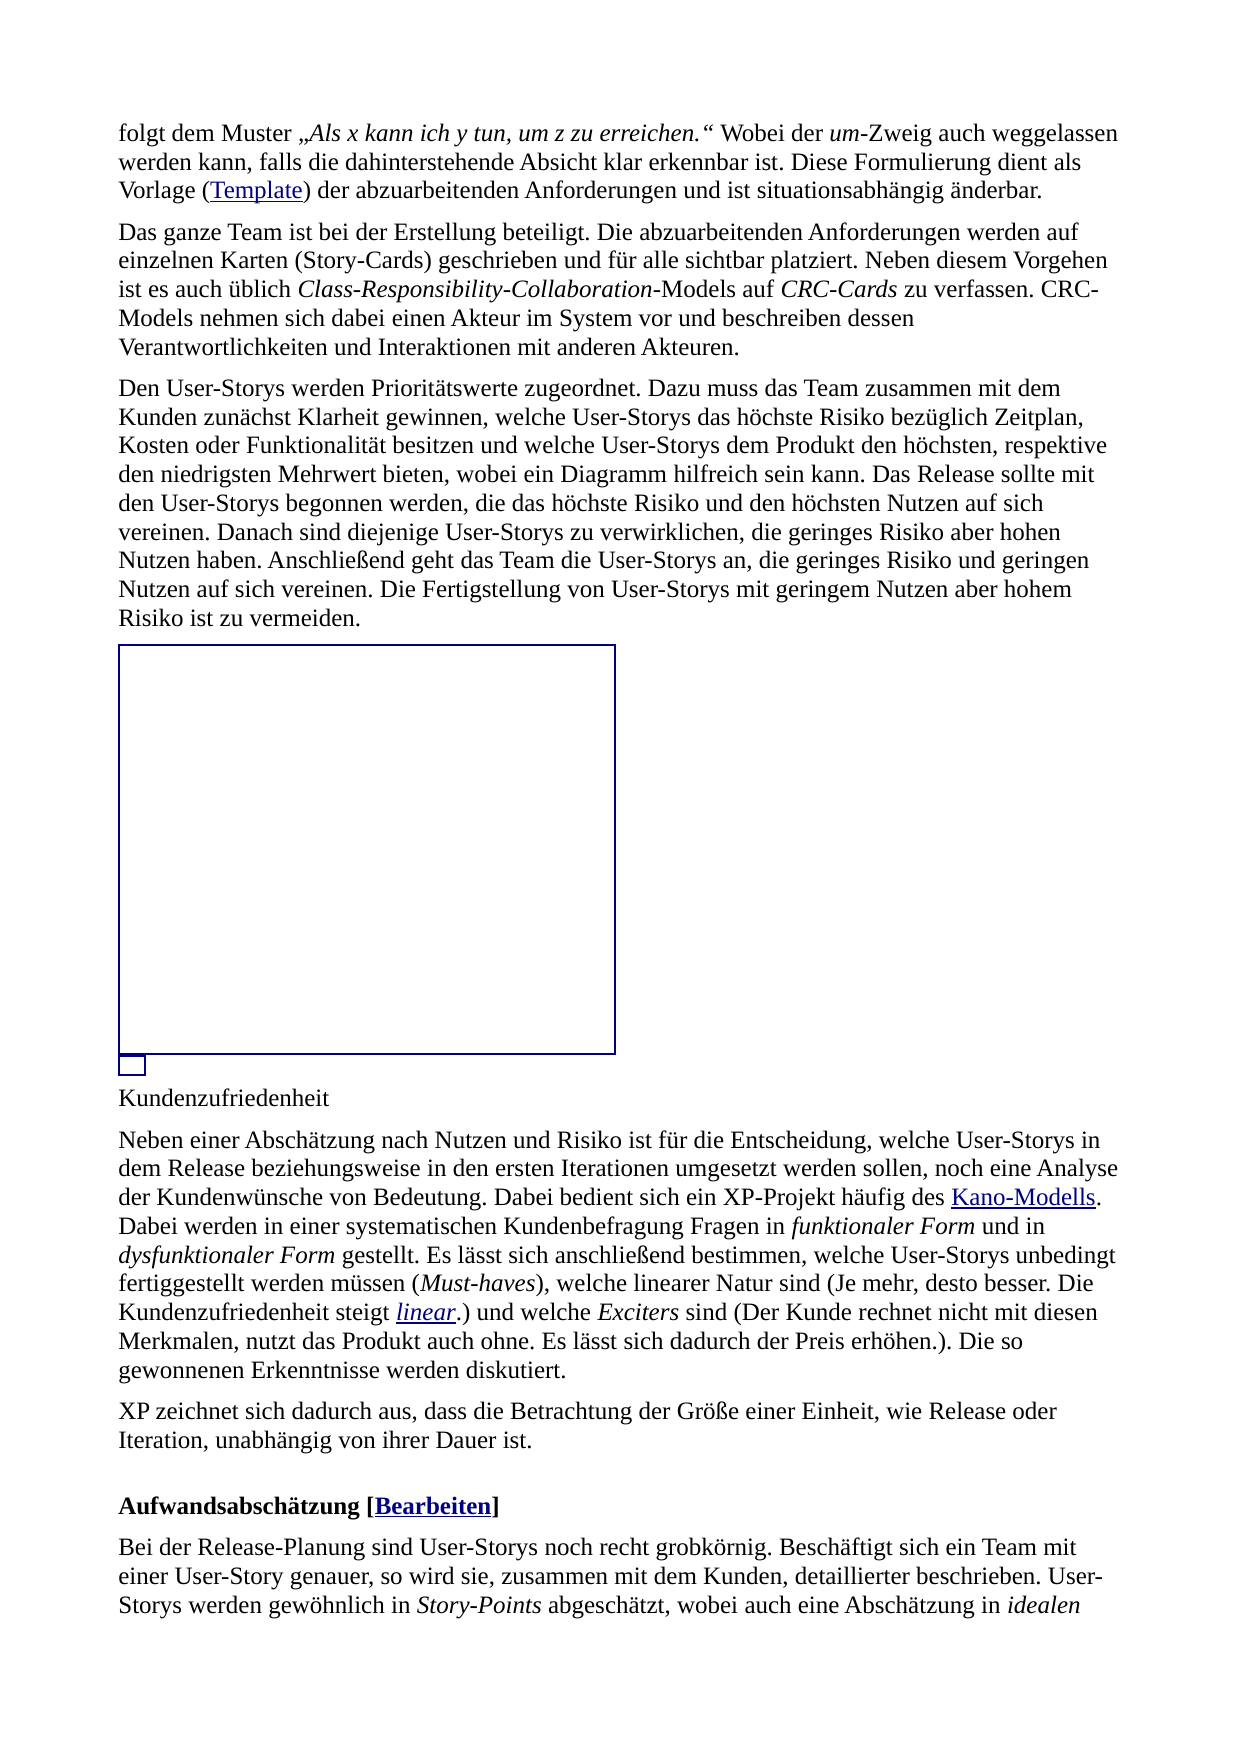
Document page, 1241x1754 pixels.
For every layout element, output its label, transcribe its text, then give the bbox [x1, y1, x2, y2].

text Den User-Storys werden Prioritätswerte zugeordnet. Dazu muss das Team zusammen mit dem Kunden zunächst Klarheit gewinnen, welche User-Storys das höchste Risiko bezüglich Zeitplan, Kosten oder Funktionalität besitzen und welche User-Storys dem Produkt den höchsten, respektive den niedrigsten Mehrwert bieten, wobei ein Diagramm hilfreich sein kann. Das Release sollte mit den User-Storys begonnen werden, die das höchste Risiko und den höchsten Nutzen auf sich vereinen. Danach sind diejenige User-Storys zu verwirklichen, die geringes Risiko aber hohen Nutzen haben. Anschließend geht das Team die User-Storys an, die geringes Risiko und geringen Nutzen auf sich vereinen. Die Fertigstellung von User-Storys mit geringem Nutzen aber hohem Risiko ist zu vermeiden. [118, 373, 1122, 632]
text Das ganze Team ist bei der Erstellung beteiligt. Die abzuarbeitenden Anforderungen werden auf einzelnen Karten (Story-Cards) geschrieben und für alle sichtbar platziert. Neben diesem Vorgehen ist es auch üblich Class-Responsibility-Collaboration-Models auf CRC-Cards zu verfassen. CRC-Models nehmen sich dabei einen Akteur im System vor und beschreiben dessen Verantwortlichkeiten und Interaktionen mit anderen Akteuren. [118, 217, 1122, 361]
text Bei der Release-Planung sind User-Storys noch recht grobkörnig. Beschäftigt sich ein Team mit einer User-Story genauer, so wird sie, zusammen mit dem Kunden, detaillierter beschrieben. User-Storys werden gewöhnlich in Story-Points abgeschätzt, wobei auch eine Abschätzung in idealen [118, 1532, 1122, 1618]
text XP zeichnet sich dadurch aus, dass die Betrachtung der Größe einer Einheit, wie Release oder Iteration, unabhängig von ihrer Dauer ist. [118, 1396, 1122, 1453]
text Neben einer Abschätzung nach Nutzen und Risiko ist für die Entscheidung, welche User-Storys in dem Release beziehungsweise in den ersten Iterationen umgesetzt werden sollen, noch eine Analyse der Kundenwünsche von Bedeutung. Dabei bedient sich ein XP-Projekt häufig des Kano-Modells. Dabei werden in einer systematischen Kundenbefragung Fragen in funktionaler Form und in dysfunktionaler Form gestellt. Es lässt sich anschließend bestimmen, welche User-Storys unbedingt fertiggestellt werden müssen (Must-haves), welche linearer Natur sind (Je mehr, desto besser. Die Kundenzufriedenheit steigt linear.) und welche Exciters sind (Der Kunde rechnet nicht mit diesen Merkmalen, nutzt das Produkt auch ohne. Es lässt sich dadurch der Preis erhöhen.). Die so gewonnenen Erkenntnisse werden diskutiert. [118, 1125, 1122, 1383]
subtitle Aufwandsabschätzung [Bearbeiten] [118, 1491, 1122, 1520]
text Kundenzufriedenheit [118, 1083, 1122, 1112]
text folgt dem Muster „Als x kann ich y tun, um z zu erreichen.“ Wobei der um-Zweig auch weggelassen werden kann, falls die dahinterstehende Absicht klar erkennbar ist. Diese Formulierung dient als Vorlage (Template) der abzuarbeitenden Anforderungen und ist situationsabhängig änderbar. [118, 118, 1122, 204]
